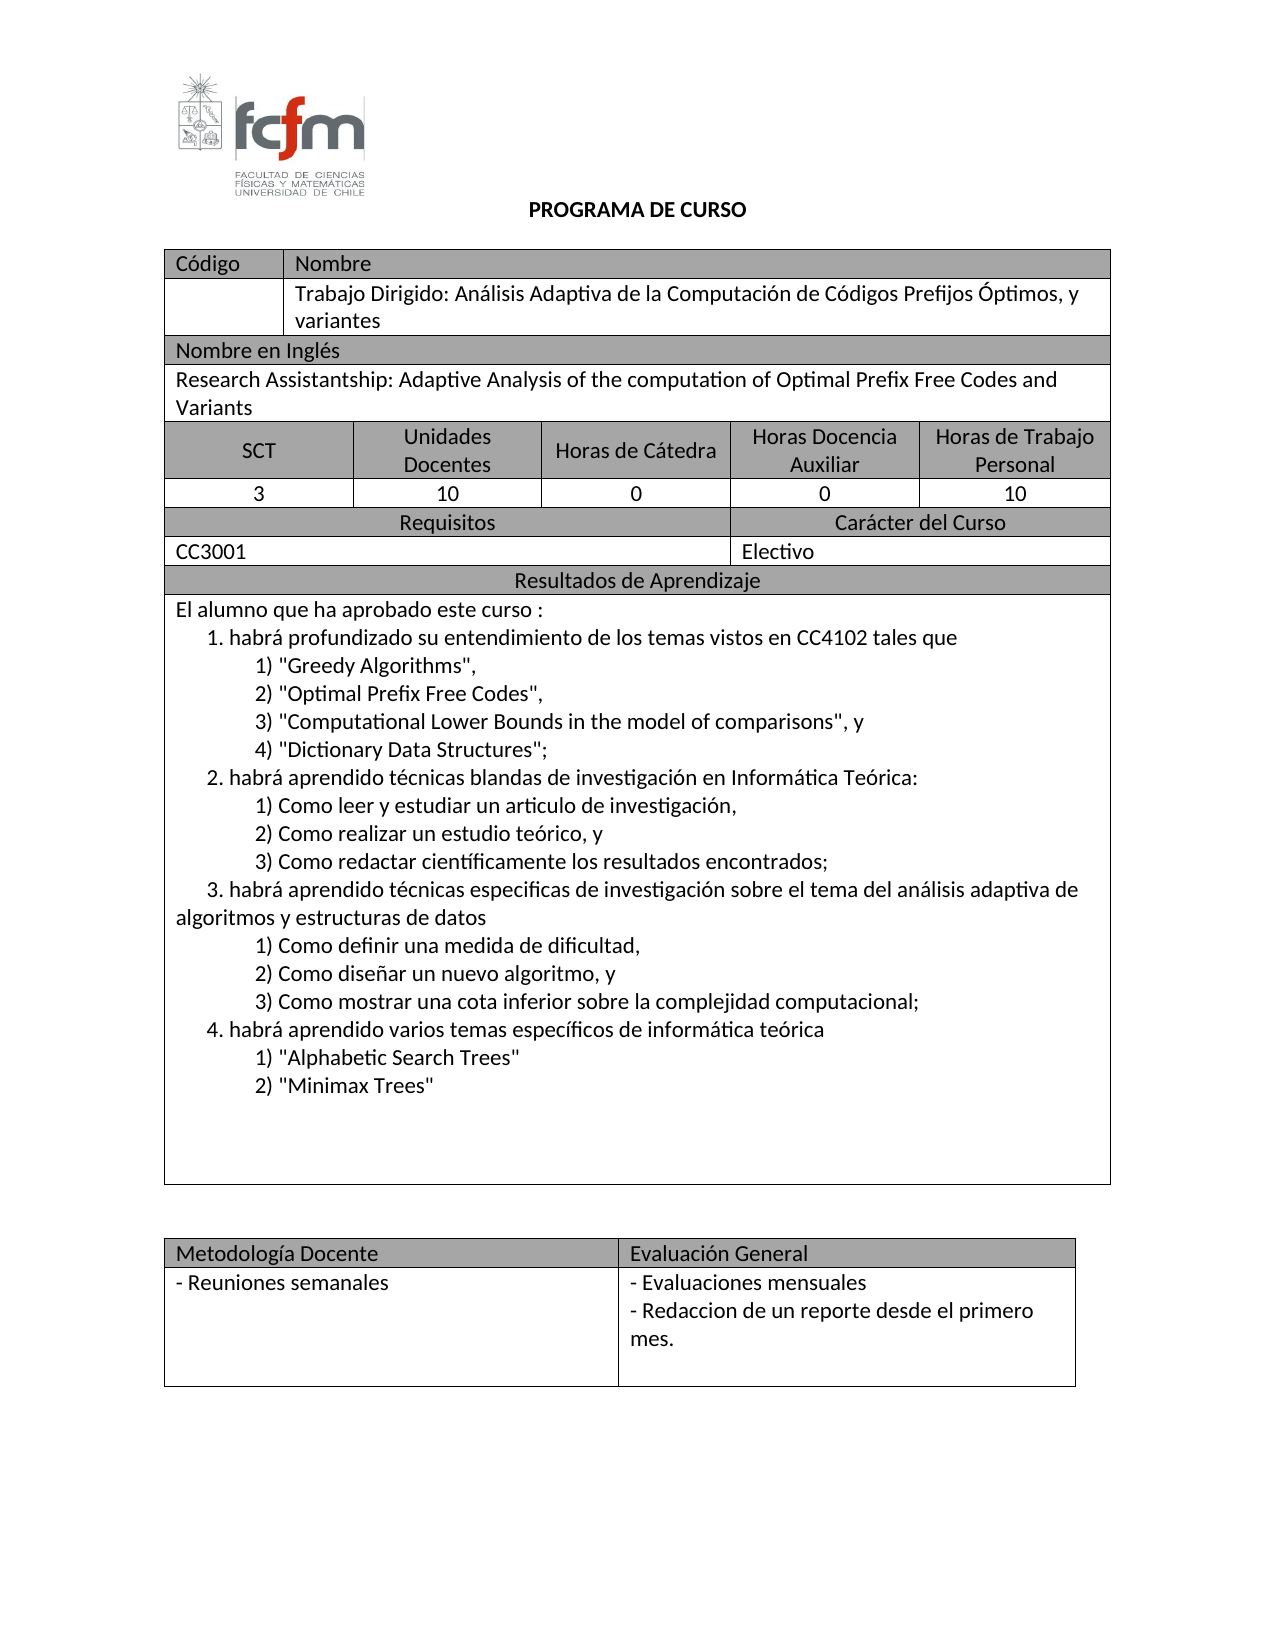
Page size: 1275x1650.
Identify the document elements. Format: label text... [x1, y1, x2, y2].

table_cell Carácter del Curso [731, 508, 1110, 536]
table_header Nombre [284, 250, 1110, 278]
table_cell Requisitos [165, 508, 730, 536]
table_cell CC3001 [165, 537, 730, 565]
text PROGRAMA DE CURSO [177, 196, 1098, 223]
table_header Código [165, 250, 283, 278]
table_cell Unidades Docentes [354, 422, 541, 478]
table_cell 3 [165, 479, 353, 507]
table_cell 0 [542, 479, 730, 507]
table_cell Resultados de Aprendizaje [165, 566, 1110, 594]
table_cell Trabajo Dirigido: Análisis Adaptiva de la Computación de Códigos Prefijos Óptimos, y variantes [284, 279, 1110, 335]
table_cell [165, 279, 283, 335]
table_header Evaluación General [619, 1239, 1075, 1267]
table_cell 10 [920, 479, 1110, 507]
table_cell 10 [354, 479, 541, 507]
picture [177, 73, 365, 196]
table_cell Nombre en Inglés [165, 336, 1110, 364]
table_cell SCT [165, 422, 353, 478]
table_cell Horas de Cátedra [542, 422, 730, 478]
table_cell - Reuniones semanales [165, 1268, 618, 1386]
table_cell - Evaluaciones mensuales - Redaccion de un reporte desde el primero mes. [619, 1268, 1075, 1386]
table_cell Horas Docencia Auxiliar [731, 422, 919, 478]
table_cell Horas de Trabajo Personal [920, 422, 1110, 478]
table_header Metodología Docente [165, 1239, 618, 1267]
table_cell Research Assistantship: Adaptive Analysis of the computation of Optimal Prefix Free Codes and Variants [165, 365, 1110, 421]
table_cell El alumno que ha aprobado este curso : 1. habrá profundizado su entendimiento de los temas vistos en CC4102 tales que 1) "Greedy Algorithms", 2) "Optimal Prefix Free Codes", 3) "Computational Lower Bounds in the model of comparisons", y 4) "Dictionary Data Structures"; 2. habrá aprendido técnicas blandas de investigación en Informática Teórica: 1) Como leer y estudiar un articulo de investigación, 2) Como realizar un estudio teórico, y 3) Como redactar científicamente los resultados encontrados; 3. habrá aprendido técnicas especificas de investigación sobre el tema del análisis adaptiva de algoritmos y estructuras de datos 1) Como definir una medida de dificultad, 2) Como diseñar un nuevo algoritmo, y 3) Como mostrar una cota inferior sobre la complejidad computacional; 4. habrá aprendido varios temas específicos de informática teórica 1) "Alphabetic Search Trees" 2) "Minimax Trees" [165, 595, 1110, 1184]
table_cell 0 [731, 479, 919, 507]
table_cell Electivo [731, 537, 1110, 565]
